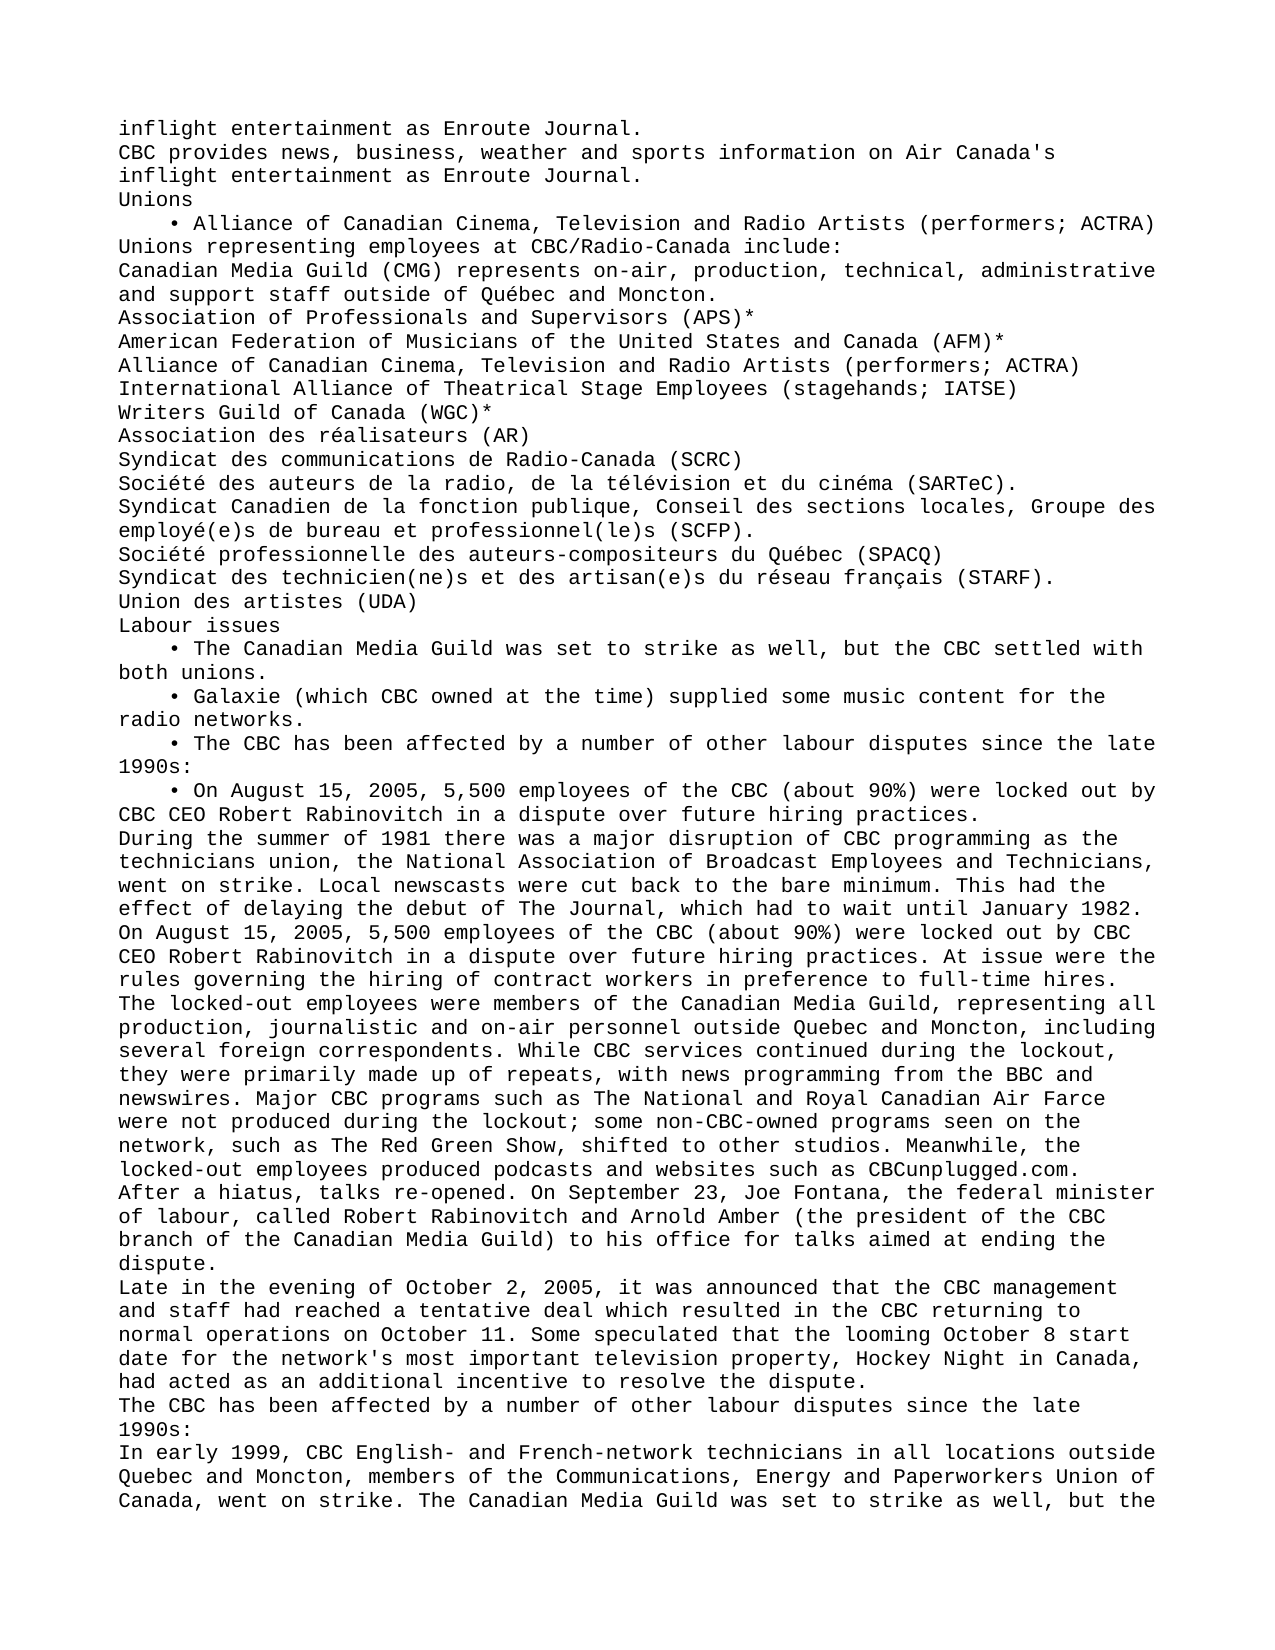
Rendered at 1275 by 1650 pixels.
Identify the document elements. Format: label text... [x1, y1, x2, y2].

text Syndicat Canadien de la fonction publique, Conseil des sections locales, Groupe des employé(e)s de bureau et professionnel(le)s (SCFP). [118, 496, 1157, 544]
text In early 1999, CBC English- and French-network technicians in all locations outside Quebec and Moncton, members of the Communications, Energy and Paperworkers Union of Canada, went on strike. The Canadian Media Guild was set to strike as well, but the [118, 1442, 1157, 1513]
text • Alliance of Canadian Cinema, Television and Radio Artists (performers; ACTRA) [118, 213, 1157, 236]
text • The Canadian Media Guild was set to strike as well, but the CBC settled with both unions. [118, 638, 1157, 686]
text Unions representing employees at CBC/Radio-Canada include: [118, 236, 1157, 260]
text International Alliance of Theatrical Stage Employees (stagehands; IATSE) [118, 378, 1157, 402]
text Union des artistes (UDA) [118, 591, 1157, 615]
text CBC provides news, business, weather and sports information on Air Canada's inflight entertainment as Enroute Journal. [118, 142, 1157, 189]
text The CBC has been affected by a number of other labour disputes since the late 1990s: [118, 1395, 1157, 1442]
text Labour issues [118, 615, 1157, 638]
text Association des réalisateurs (AR) [118, 426, 1157, 449]
text Syndicat des technicien(ne)s et des artisan(e)s du réseau français (STARF). [118, 567, 1157, 591]
text • On August 15, 2005, 5,500 employees of the CBC (about 90%) were locked out by CBC CEO Robert Rabinovitch in a dispute over future hiring practices. [118, 780, 1157, 827]
text Société professionnelle des auteurs-compositeurs du Québec (SPACQ) [118, 544, 1157, 567]
text American Federation of Musicians of the United States and Canada (AFM)* [118, 331, 1157, 354]
text On August 15, 2005, 5,500 employees of the CBC (about 90%) were locked out by CBC CEO Robert Rabinovitch in a dispute over future hiring practices. At issue were the rules governing the hiring of contract workers in preference to full-time hires. The locked-out employees were members of the Canadian Media Guild, representing all production, journalistic and on-air personnel outside Quebec and Moncton, including several foreign correspondents. While CBC services continued during the lockout, they were primarily made up of repeats, with news programming from the BBC and newswires. Major CBC programs such as The National and Royal Canadian Air Farce were not produced during the lockout; some non-CBC-owned programs seen on the network, such as The Red Green Show, shifted to other studios. Meanwhile, the locked-out employees produced podcasts and websites such as CBCunplugged.com. [118, 922, 1157, 1182]
text Association of Professionals and Supervisors (APS)* [118, 307, 1157, 331]
text Syndicat des communications de Radio-Canada (SCRC) [118, 449, 1157, 473]
text inflight entertainment as Enroute Journal. [118, 118, 1157, 142]
text Alliance of Canadian Cinema, Television and Radio Artists (performers; ACTRA) [118, 354, 1157, 378]
text After a hiatus, talks re-opened. On September 23, Joe Fontana, the federal minister of labour, called Robert Rabinovitch and Arnold Amber (the president of the CBC branch of the Canadian Media Guild) to his office for talks aimed at ending the dispute. [118, 1182, 1157, 1277]
text Unions [118, 189, 1157, 213]
text • Galaxie (which CBC owned at the time) supplied some music content for the radio networks. [118, 686, 1157, 733]
text Société des auteurs de la radio, de la télévision et du cinéma (SARTeC). [118, 473, 1157, 496]
text Late in the evening of October 2, 2005, it was announced that the CBC management and staff had reached a tentative deal which resulted in the CBC returning to normal operations on October 11. Some speculated that the looming October 8 start date for the network's most important television property, Hockey Night in Canada, had acted as an additional incentive to resolve the dispute. [118, 1277, 1157, 1395]
text Writers Guild of Canada (WGC)* [118, 402, 1157, 426]
text During the summer of 1981 there was a major disruption of CBC programming as the technicians union, the National Association of Broadcast Employees and Technicians, went on strike. Local newscasts were cut back to the bare minimum. This had the effect of delaying the debut of The Journal, which had to wait until January 1982. [118, 827, 1157, 922]
text • The CBC has been affected by a number of other labour disputes since the late 1990s: [118, 733, 1157, 780]
text Canadian Media Guild (CMG) represents on-air, production, technical, administrative and support staff outside of Québec and Moncton. [118, 260, 1157, 307]
